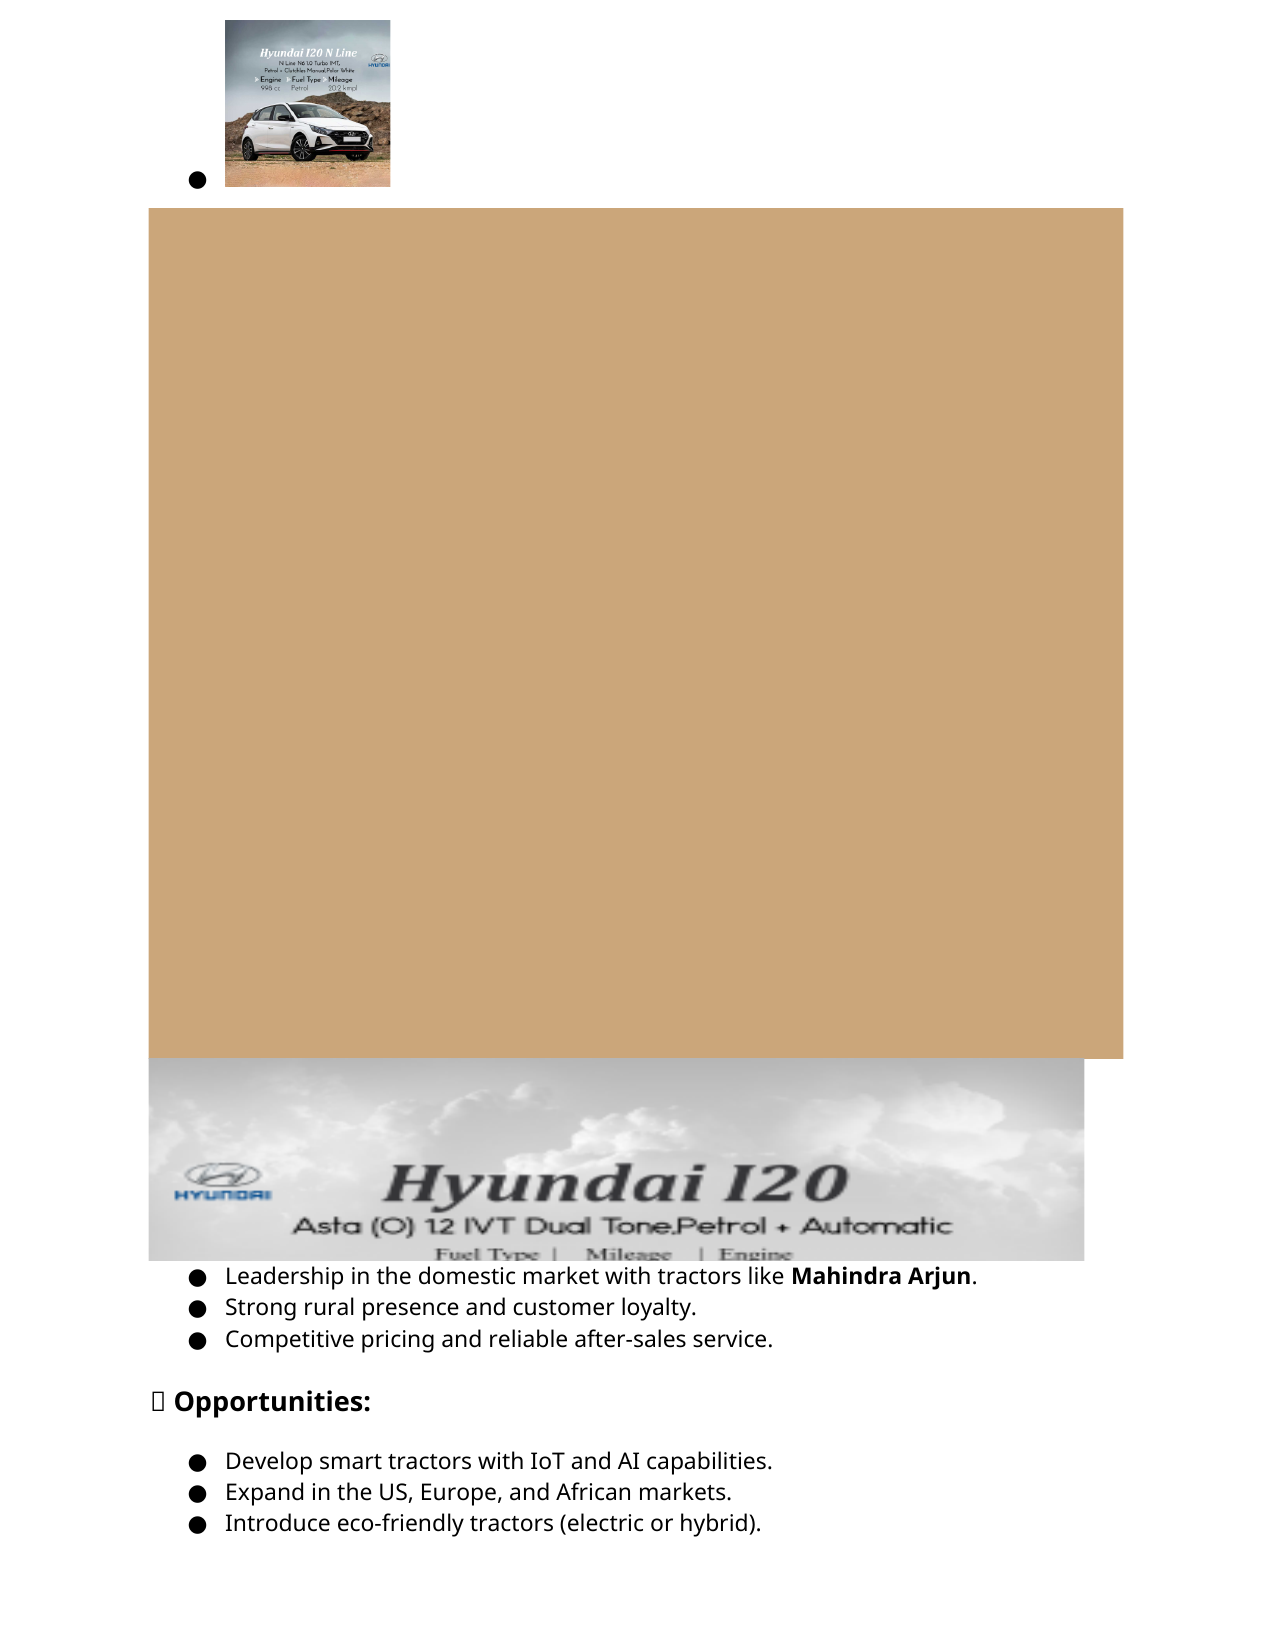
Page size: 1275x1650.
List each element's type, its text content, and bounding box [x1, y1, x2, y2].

picture [148, 208, 1124, 1261]
picture [225, 20, 391, 187]
list Expand in the US, Europe, and African markets. [187, 1476, 1125, 1507]
subtitle 🎯 Opportunities: [150, 1383, 1125, 1420]
list Leadership in the domestic market with tractors like Mahindra Arjun. [187, 1260, 1125, 1291]
list Introduce eco-friendly tractors (electric or hybrid). [187, 1507, 1125, 1538]
list Strong rural presence and customer loyalty. [187, 1291, 1125, 1322]
list Competitive pricing and reliable after-sales service. [187, 1322, 1125, 1354]
list Develop smart tractors with IoT and AI capabilities. [187, 1445, 1125, 1476]
